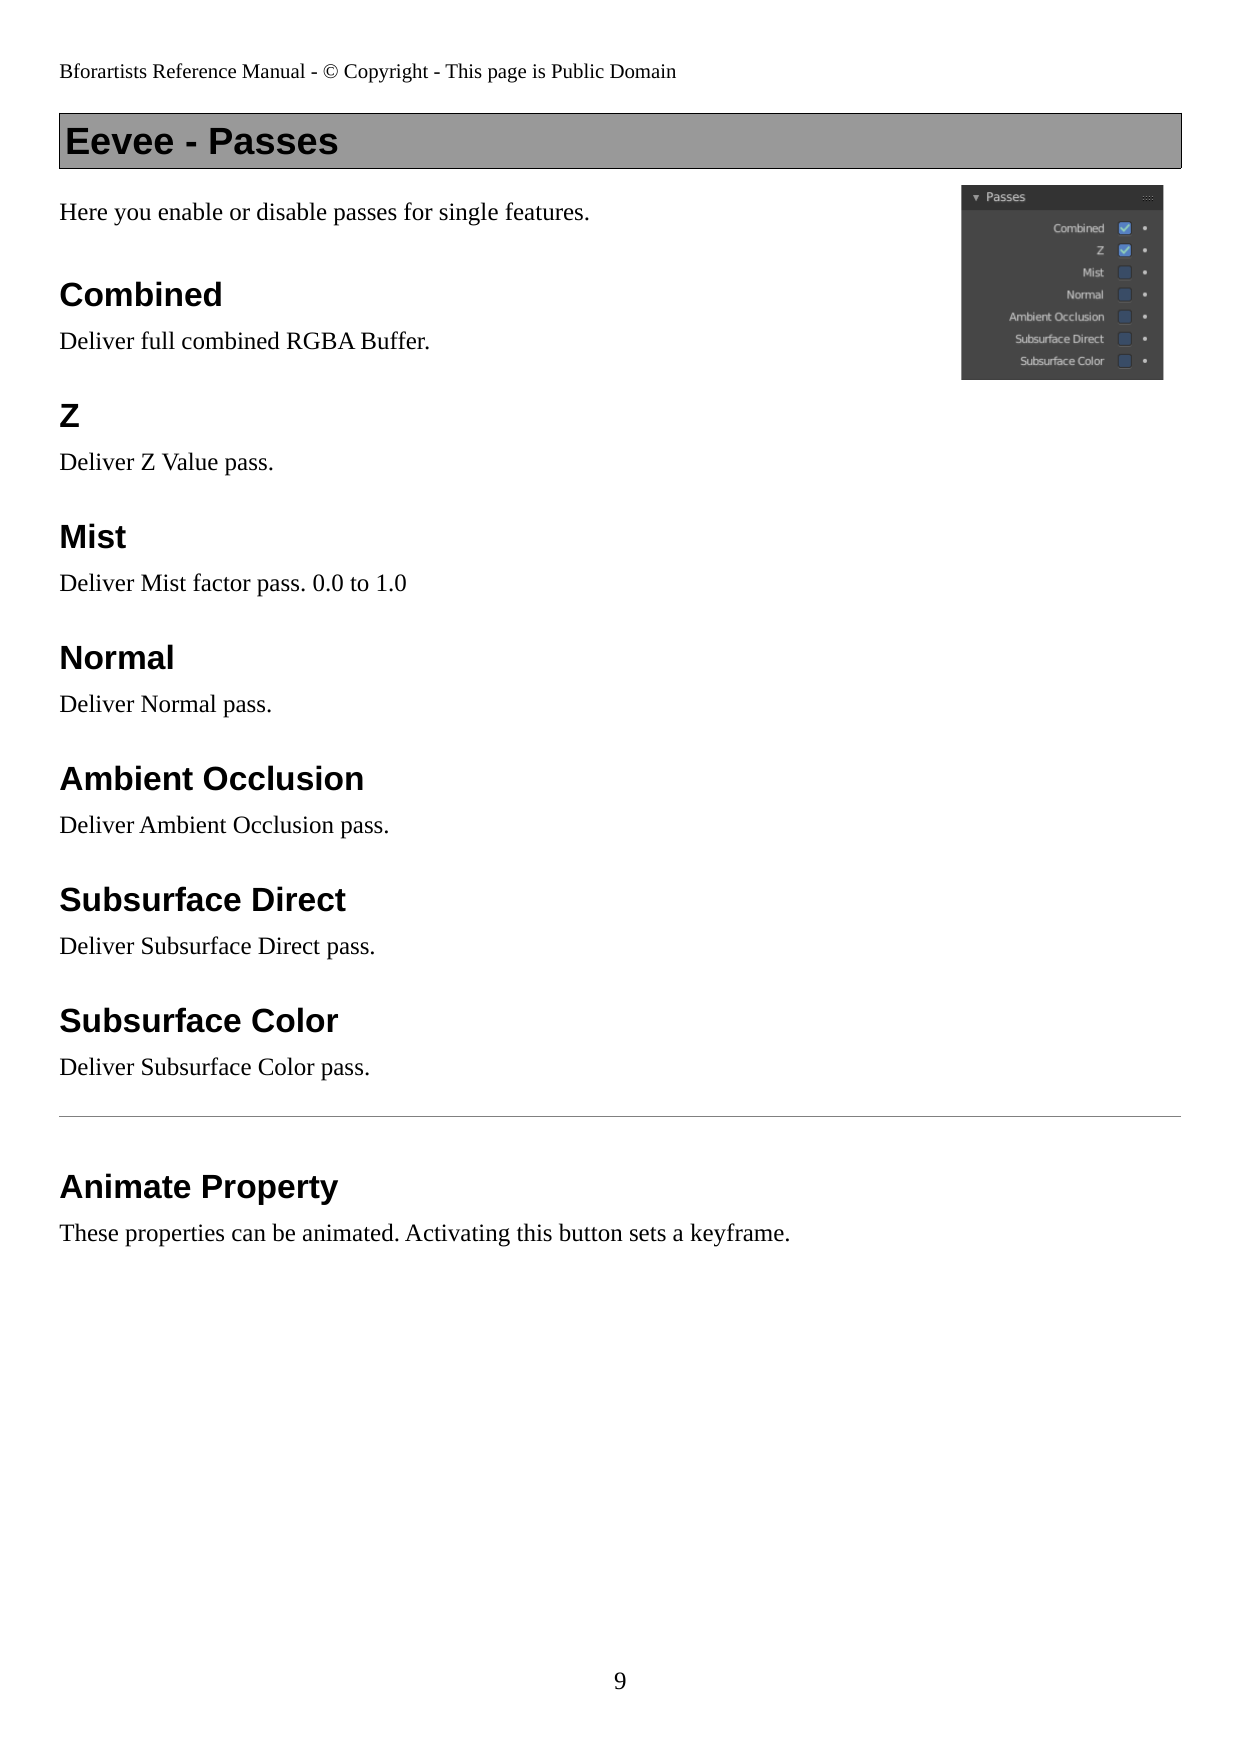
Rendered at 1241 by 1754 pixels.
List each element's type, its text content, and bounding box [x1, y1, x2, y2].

subtitle Subsurface Color [59, 1001, 1181, 1040]
text These properties can be animated. Activating this button sets a keyframe. [59, 1218, 1181, 1246]
text Here you enable or disable passes for single features. [59, 197, 961, 225]
text Deliver Mist factor pass. 0.0 to 1.0 [59, 568, 1181, 597]
text Deliver Z Value pass. [59, 447, 1181, 476]
subtitle Ambient Occlusion [59, 759, 1181, 798]
text Deliver Subsurface Color pass. [59, 1052, 1181, 1081]
subtitle Z [59, 396, 1181, 435]
picture [961, 185, 1164, 380]
text Deliver Normal pass. [59, 689, 1181, 718]
subtitle Mist [59, 517, 1181, 556]
text Deliver Subsurface Direct pass. [59, 931, 1181, 960]
subtitle Animate Property [59, 1166, 1181, 1205]
subtitle Normal [59, 638, 1181, 677]
text Deliver Ambient Occlusion pass. [59, 810, 1181, 839]
subtitle Subsurface Direct [59, 880, 1181, 919]
subtitle Combined [59, 275, 961, 314]
text Deliver full combined RGBA Buffer. [59, 326, 961, 355]
subtitle [1164, 275, 1181, 314]
table_header Eevee - Passes [60, 114, 1181, 168]
